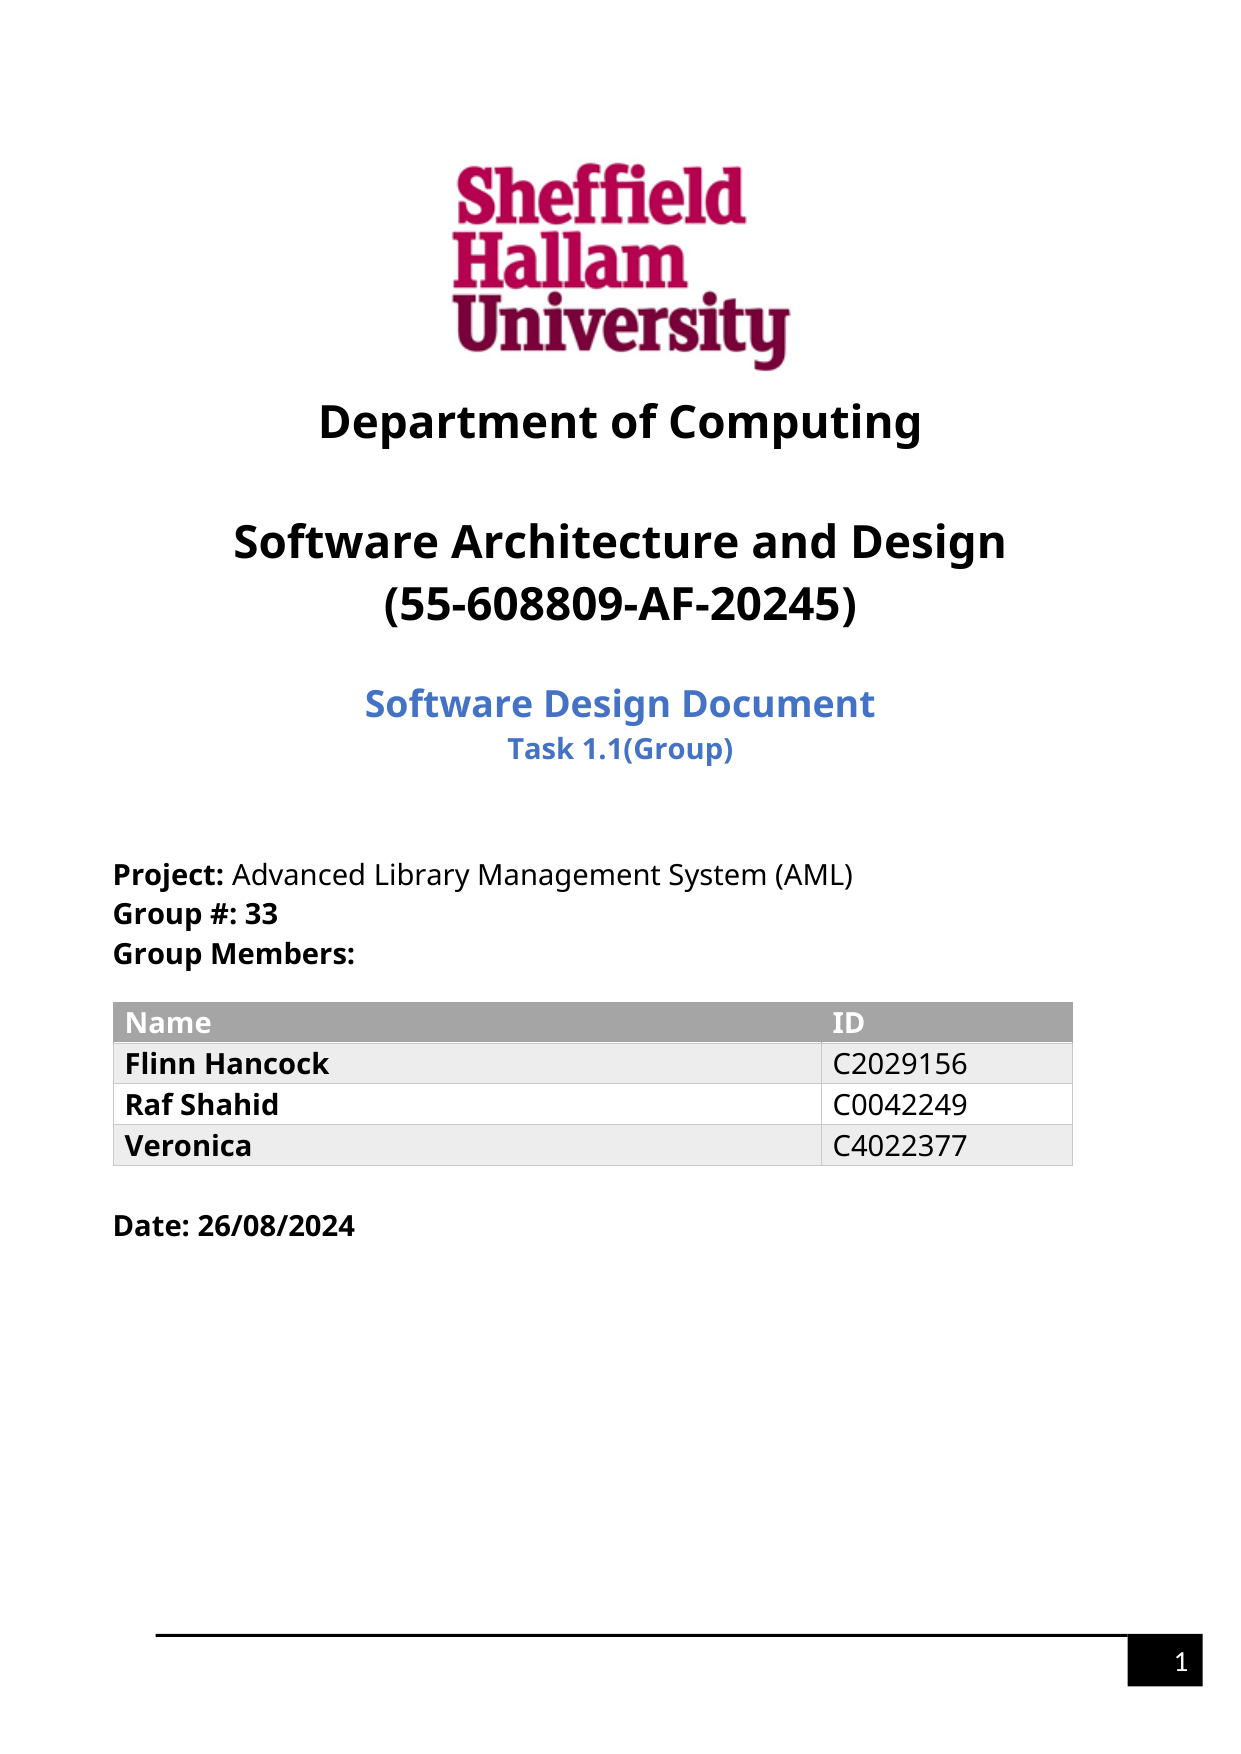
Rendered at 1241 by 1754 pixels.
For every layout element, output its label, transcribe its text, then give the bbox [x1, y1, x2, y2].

text Task 1.1(Group) [112, 728, 1128, 768]
table_cell Raf Shahid [114, 1084, 821, 1124]
table_cell Veronica [114, 1125, 821, 1165]
table_header Name [114, 1003, 821, 1042]
table_cell C2029156 [822, 1044, 1072, 1083]
text Group Members: [112, 933, 1128, 1002]
table_cell Flinn Hancock [114, 1044, 821, 1083]
text Software Design Document [112, 677, 1128, 728]
table_cell C0042249 [822, 1084, 1072, 1124]
text Project: Advanced Library Management System (AML) [112, 854, 1128, 894]
text Group #: 33 [112, 894, 1128, 933]
table_cell C4022377 [822, 1125, 1072, 1165]
text Date: 26/08/2024 [112, 1205, 1128, 1245]
text Department of Computing [112, 389, 1128, 452]
text Software Architecture and Design [112, 509, 1128, 571]
table_header ID [822, 1003, 1072, 1042]
text (55-608809-AF-20245) [112, 571, 1128, 634]
picture [446, 150, 794, 390]
